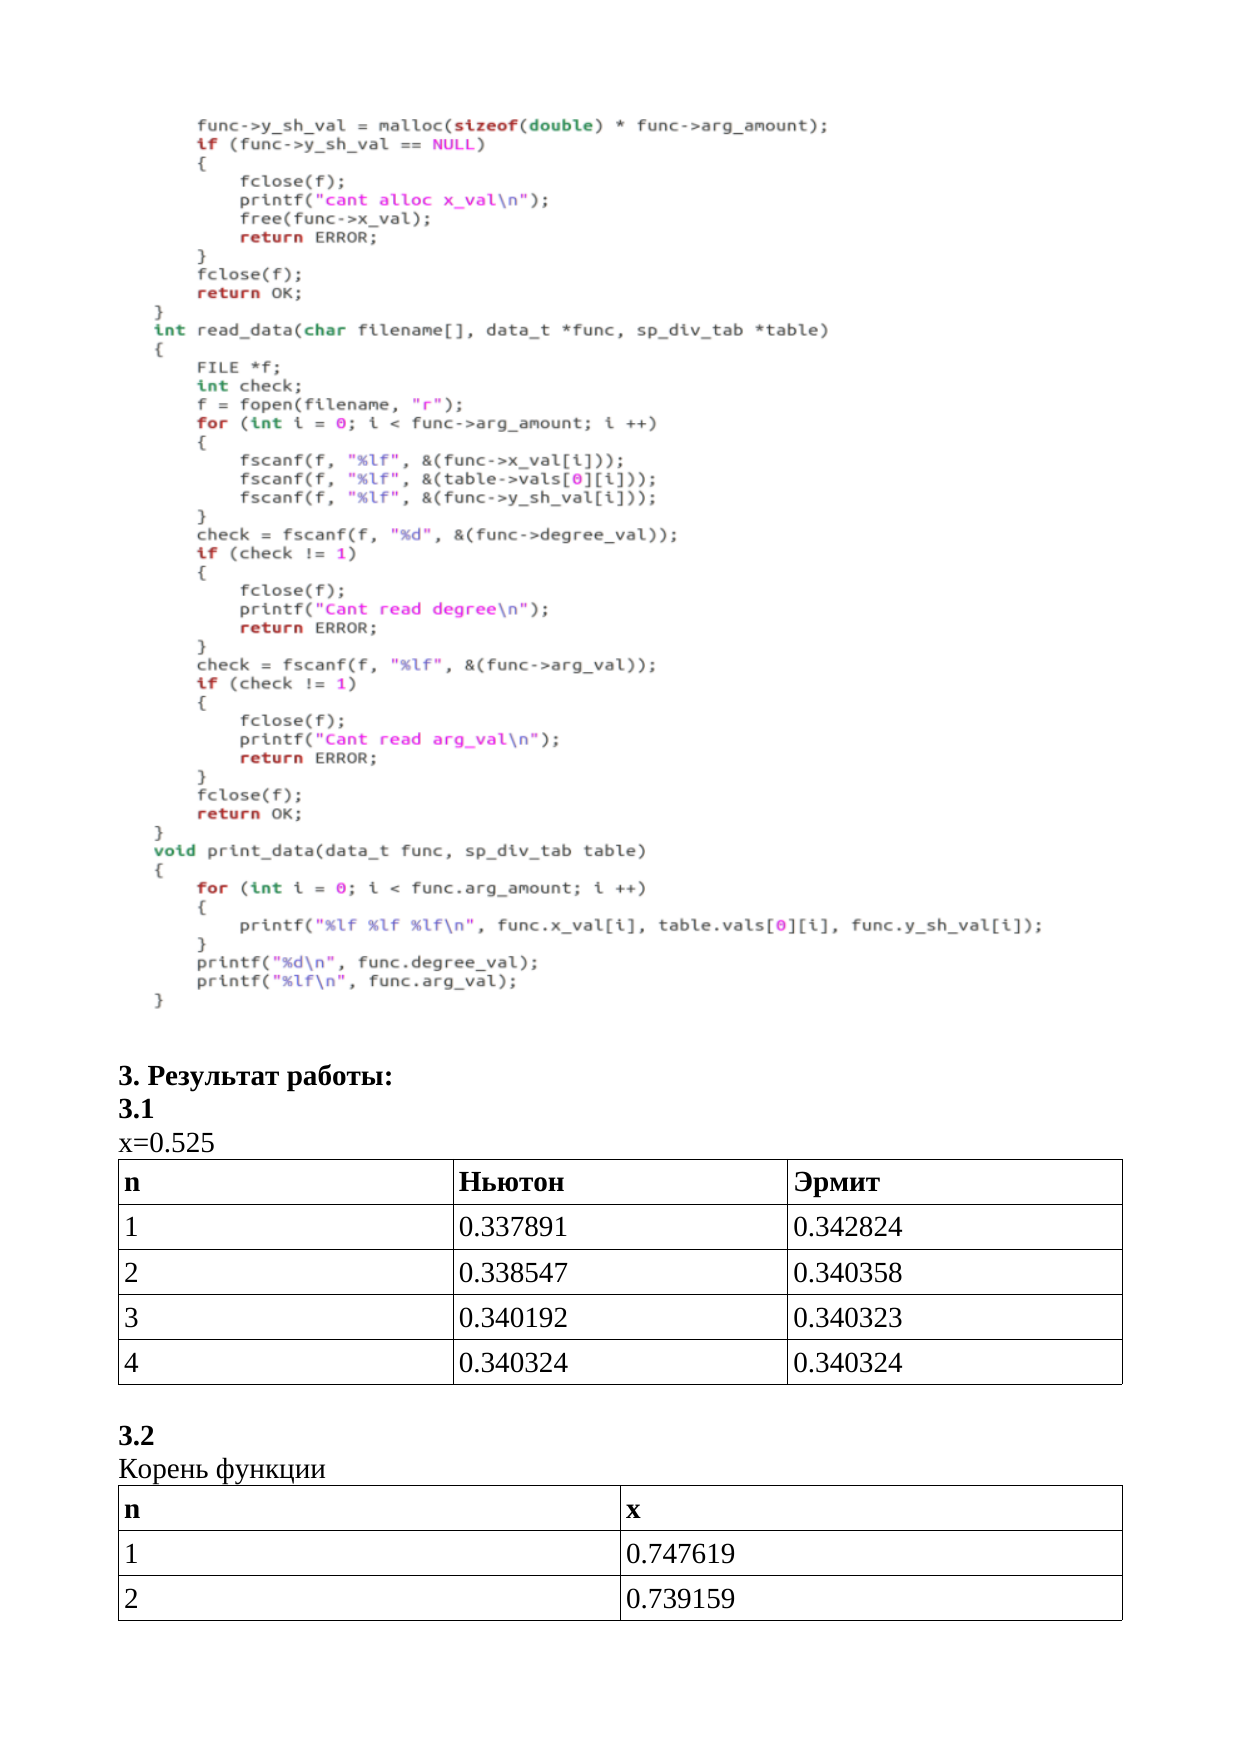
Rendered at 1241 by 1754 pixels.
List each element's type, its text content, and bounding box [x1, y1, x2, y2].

table_header n [119, 1160, 453, 1204]
table_cell 2 [119, 1576, 620, 1620]
table_cell 0.340192 [454, 1295, 787, 1339]
text Корень функции [118, 1451, 1122, 1485]
table_cell 0.342824 [788, 1205, 1122, 1249]
table_cell 0.337891 [454, 1205, 787, 1249]
text 3.2 [118, 1418, 1122, 1451]
table_cell 0.747619 [621, 1531, 1122, 1575]
text 3.1 [118, 1092, 1122, 1125]
table_cell 4 [119, 1340, 453, 1384]
table_cell 0.739159 [621, 1576, 1122, 1620]
table_cell 2 [119, 1250, 453, 1294]
table_cell 0.340323 [788, 1295, 1122, 1339]
table_header x [621, 1486, 1122, 1530]
text x=0.525 [118, 1125, 1122, 1159]
table_cell 0.340358 [788, 1250, 1122, 1294]
table_cell 1 [119, 1205, 453, 1249]
picture [153, 118, 1087, 1025]
table_cell 1 [119, 1531, 620, 1575]
table_cell 0.340324 [788, 1340, 1122, 1384]
table_header Ньютон [454, 1160, 787, 1204]
table_cell 0.338547 [454, 1250, 787, 1294]
table_cell 3 [119, 1295, 453, 1339]
table_cell 0.340324 [454, 1340, 787, 1384]
text 3. Результат работы: [118, 1058, 1122, 1092]
table_header n [119, 1486, 620, 1530]
table_header Эрмит [788, 1160, 1122, 1204]
